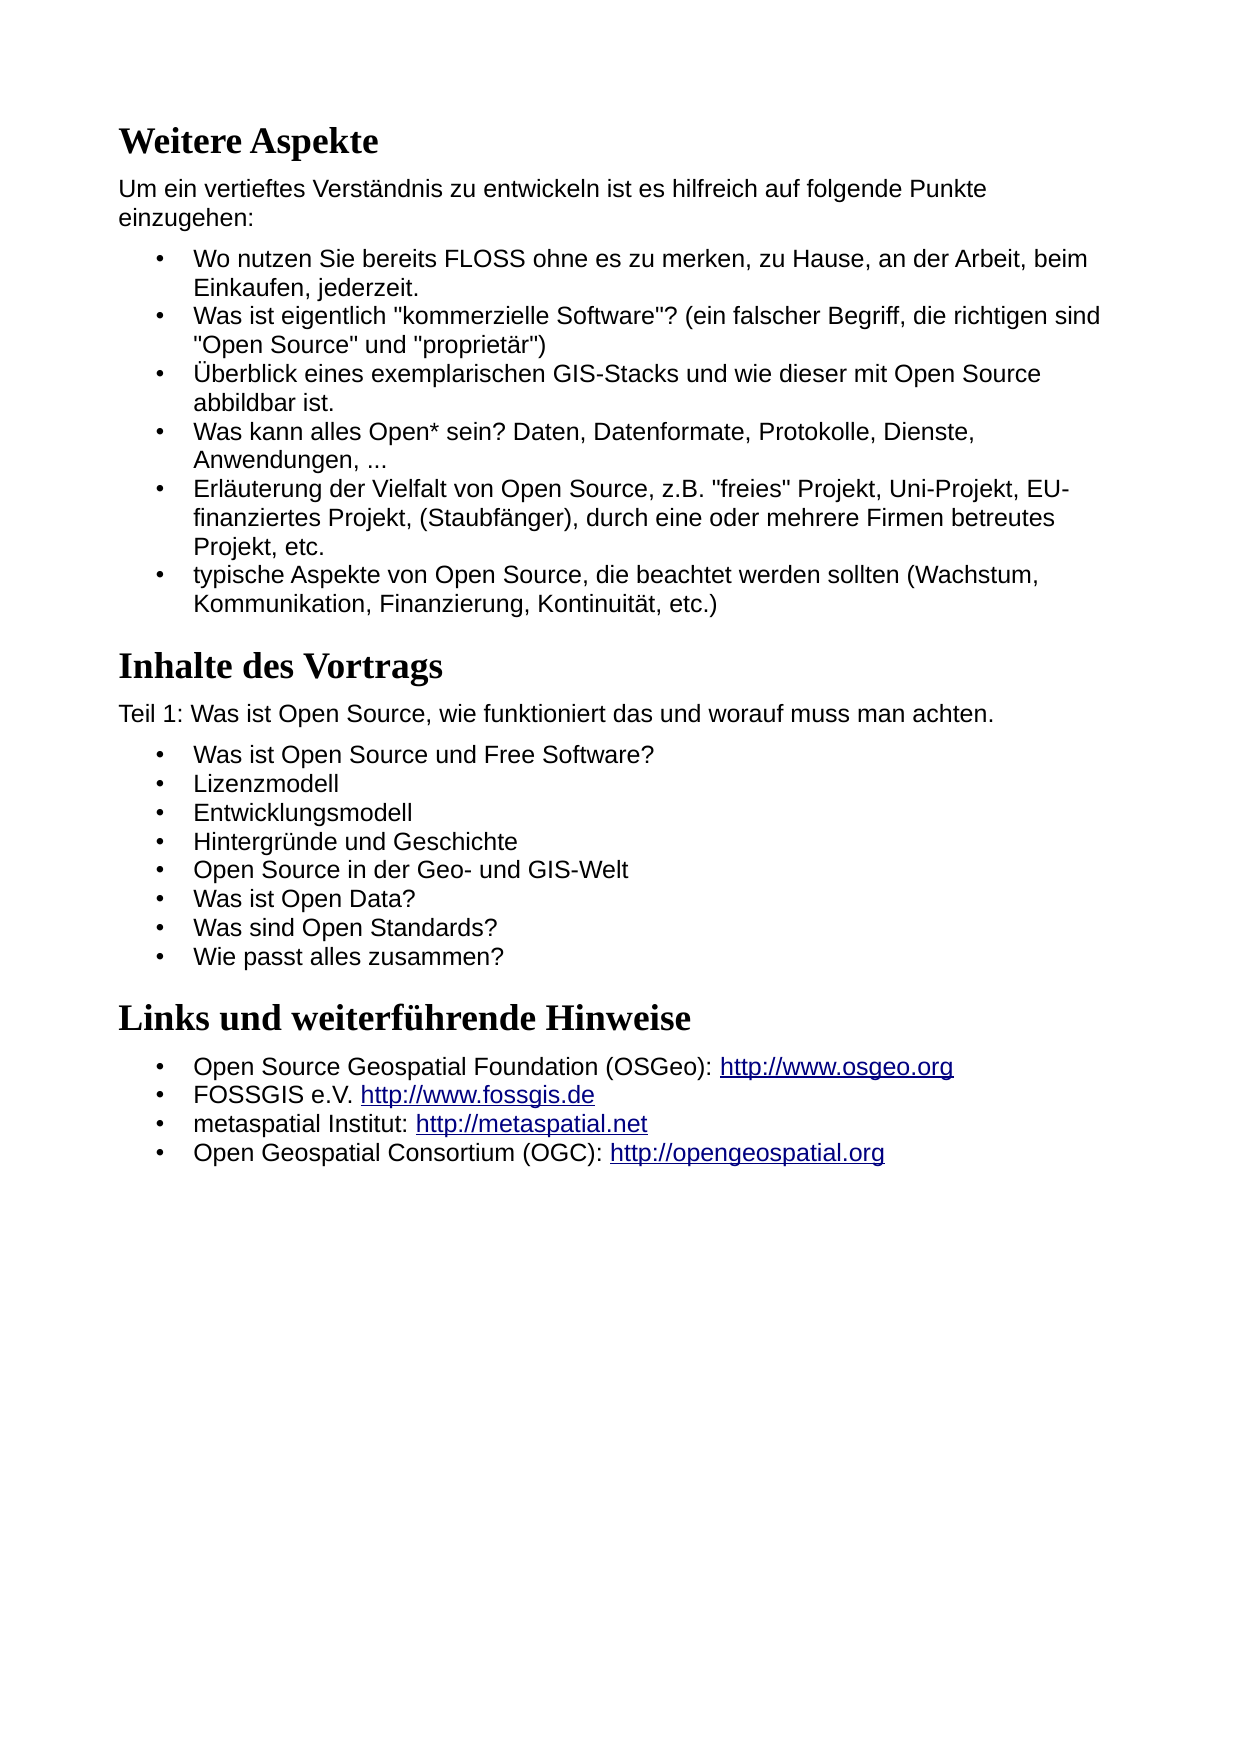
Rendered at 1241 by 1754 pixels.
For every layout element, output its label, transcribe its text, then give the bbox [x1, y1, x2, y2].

list Erläuterung der Vielfalt von Open Source, z.B. "freies" Projekt, Uni-Projekt, EU-finanziertes Projekt, (Staubfänger), durch eine oder mehrere Firmen betreutes Projekt, etc. [156, 474, 1122, 561]
list Open Source in der Geo- und GIS-Welt [156, 855, 1122, 884]
list typische Aspekte von Open Source, die beachtet werden sollten (Wachstum, Kommunikation, Finanzierung, Kontinuität, etc.) [156, 561, 1122, 618]
list Was ist Open Source und Free Software? [156, 740, 1122, 769]
list Open Source Geospatial Foundation (OSGeo): http://www.osgeo.org [156, 1051, 1122, 1080]
list Wo nutzen Sie bereits FLOSS ohne es zu merken, zu Hause, an der Arbeit, beim Einkaufen, jederzeit. [156, 244, 1122, 301]
list Open Geospatial Consortium (OGC): http://opengeospatial.org [156, 1138, 1122, 1167]
subtitle Inhalte des Vortrags [118, 643, 1122, 686]
list Hintergründe und Geschichte [156, 827, 1122, 855]
subtitle Links und weiterführende Hinweise [118, 996, 1122, 1039]
text Teil 1: Was ist Open Source, wie funktioniert das und worauf muss man achten. [118, 699, 1122, 727]
list Was ist Open Data? [156, 884, 1122, 913]
subtitle Weitere Aspekte [118, 118, 1122, 161]
list Lizenzmodell [156, 769, 1122, 798]
list Wie passt alles zusammen? [156, 942, 1122, 971]
list Überblick eines exemplarischen GIS-Stacks und wie dieser mit Open Source abbildbar ist. [156, 359, 1122, 417]
list Was kann alles Open* sein? Daten, Datenformate, Protokolle, Dienste, Anwendungen, ... [156, 417, 1122, 474]
text Um ein vertieftes Verständnis zu entwickeln ist es hilfreich auf folgende Punkte einzugehen: [118, 174, 1122, 231]
list Entwicklungsmodell [156, 798, 1122, 827]
list Was sind Open Standards? [156, 913, 1122, 942]
list Was ist eigentlich "kommerzielle Software"? (ein falscher Begriff, die richtigen sind "Open Source" und "proprietär") [156, 301, 1122, 359]
list metaspatial Institut: http://metaspatial.net [156, 1109, 1122, 1138]
list FOSSGIS e.V. http://www.fossgis.de [156, 1080, 1122, 1109]
